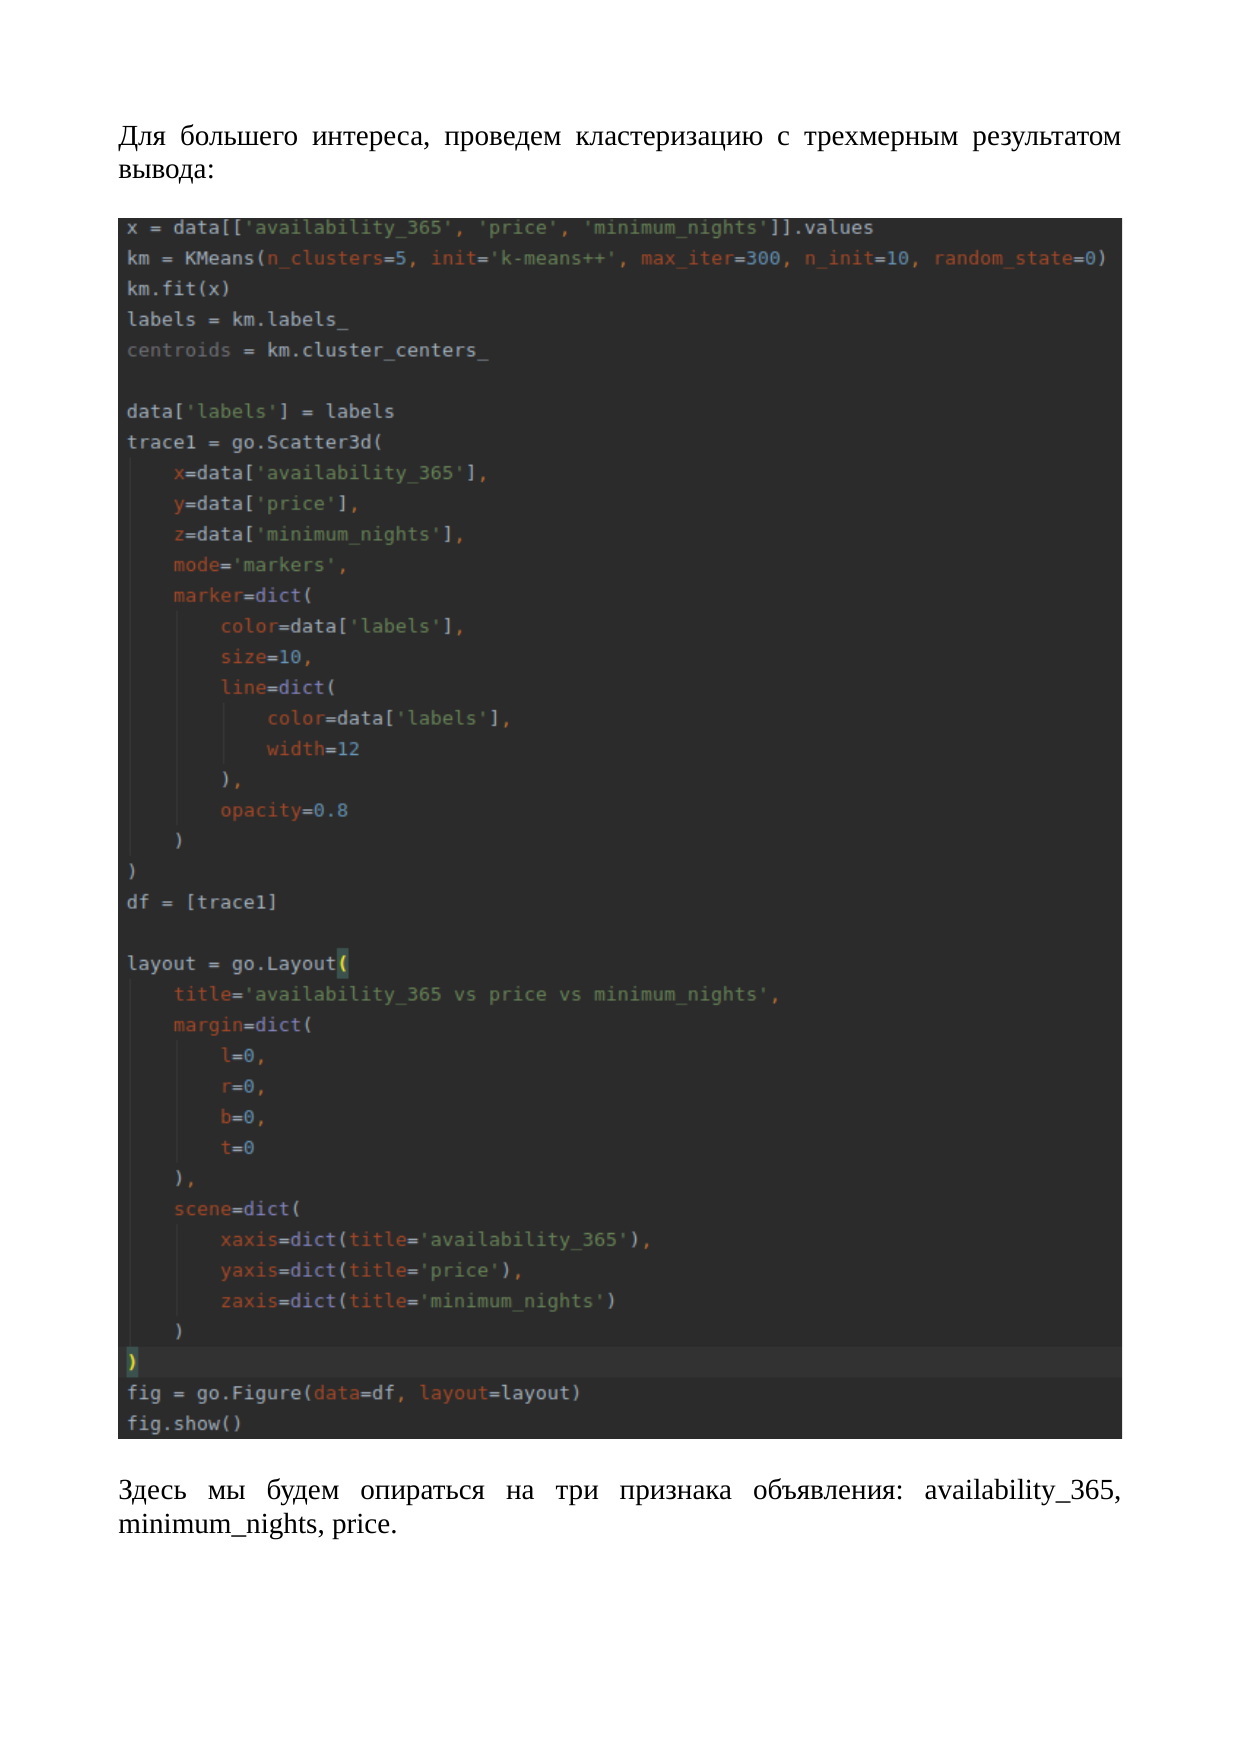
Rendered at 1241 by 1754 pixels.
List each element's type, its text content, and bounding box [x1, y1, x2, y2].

text Здесь мы будем опираться на три признака объявления: availability_365, minimum_nights, price. [118, 1472, 1122, 1539]
picture [118, 218, 1123, 1439]
text Для большего интереса, проведем кластеризацию с трехмерным результатом вывода: [118, 118, 1122, 185]
